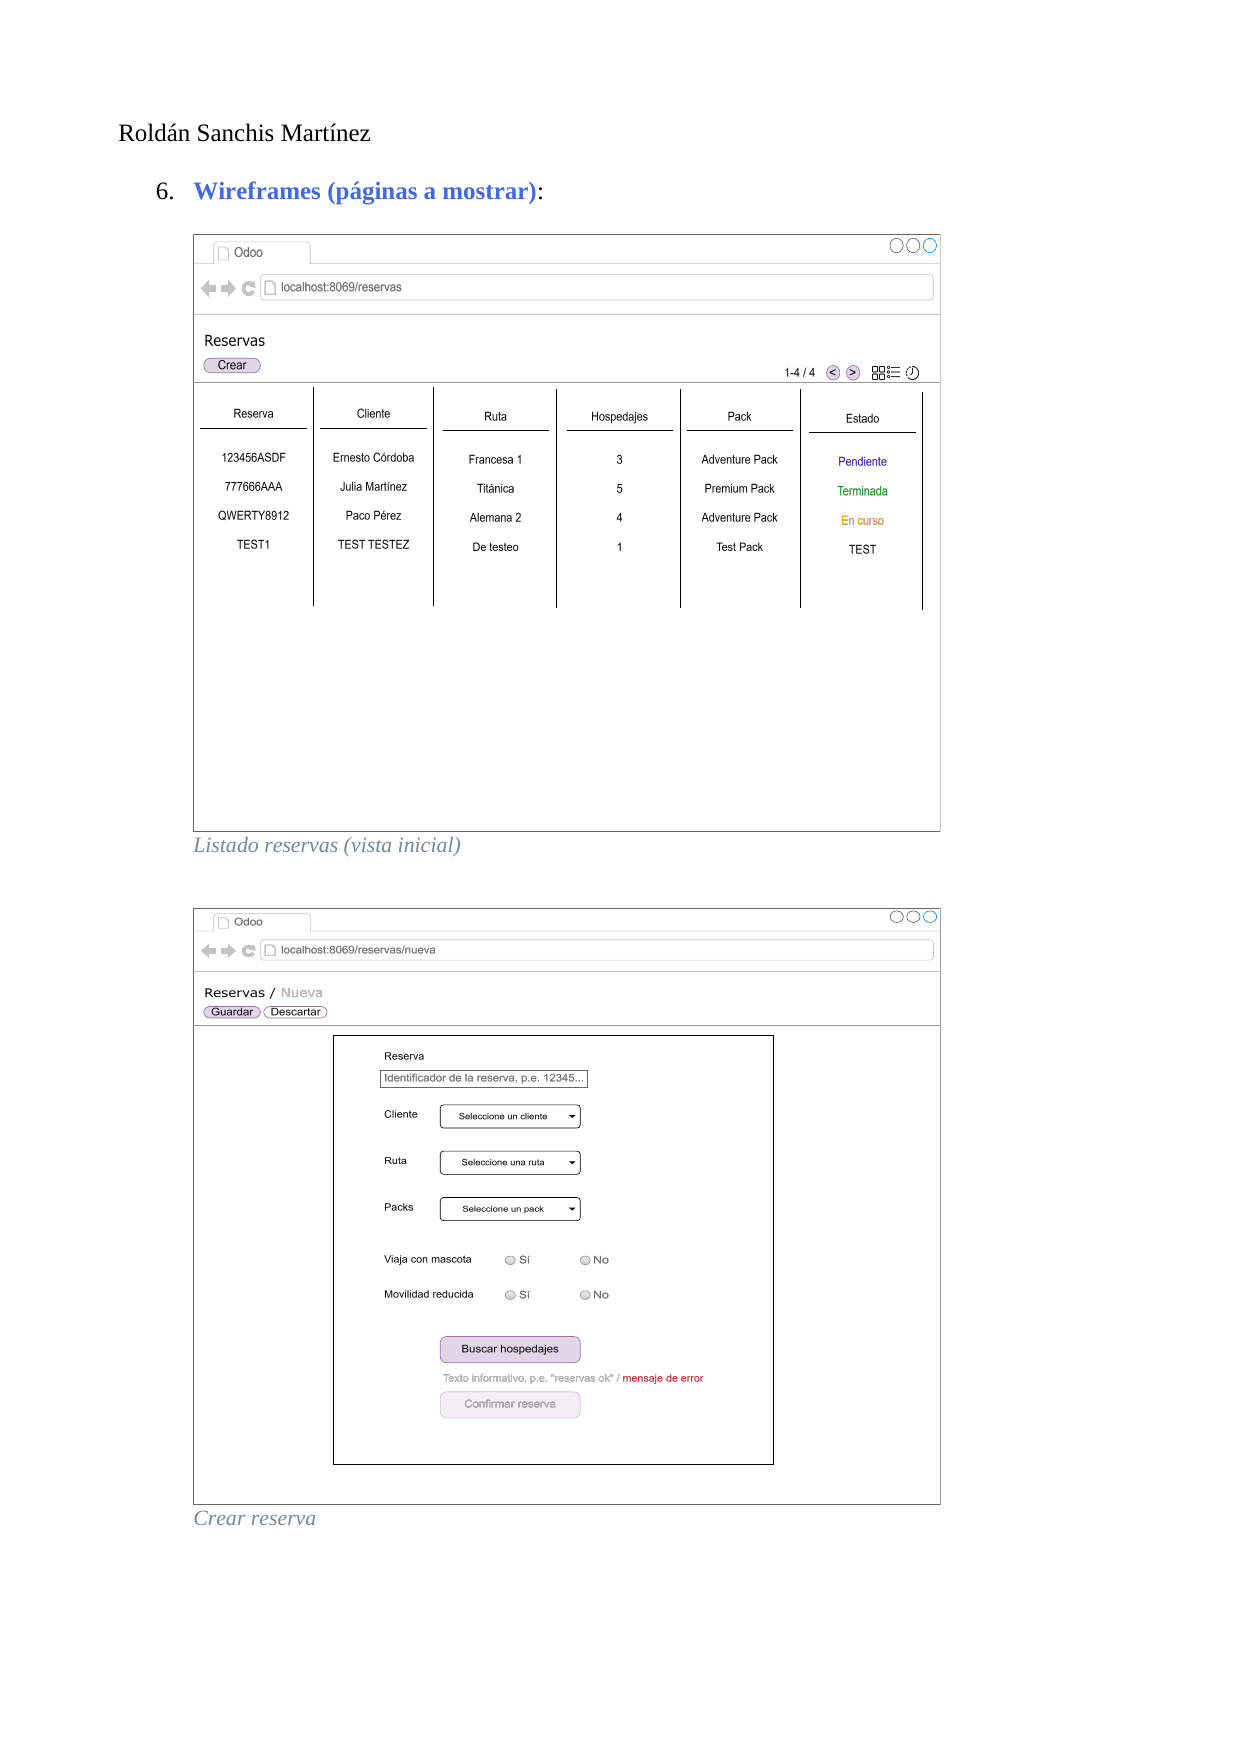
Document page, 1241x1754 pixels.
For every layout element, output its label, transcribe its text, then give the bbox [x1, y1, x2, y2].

list Crear reserva [156, 1505, 1122, 1530]
list Listado reservas (vista inicial) [156, 832, 1122, 857]
list Wireframes (páginas a mostrar): [156, 176, 1122, 205]
